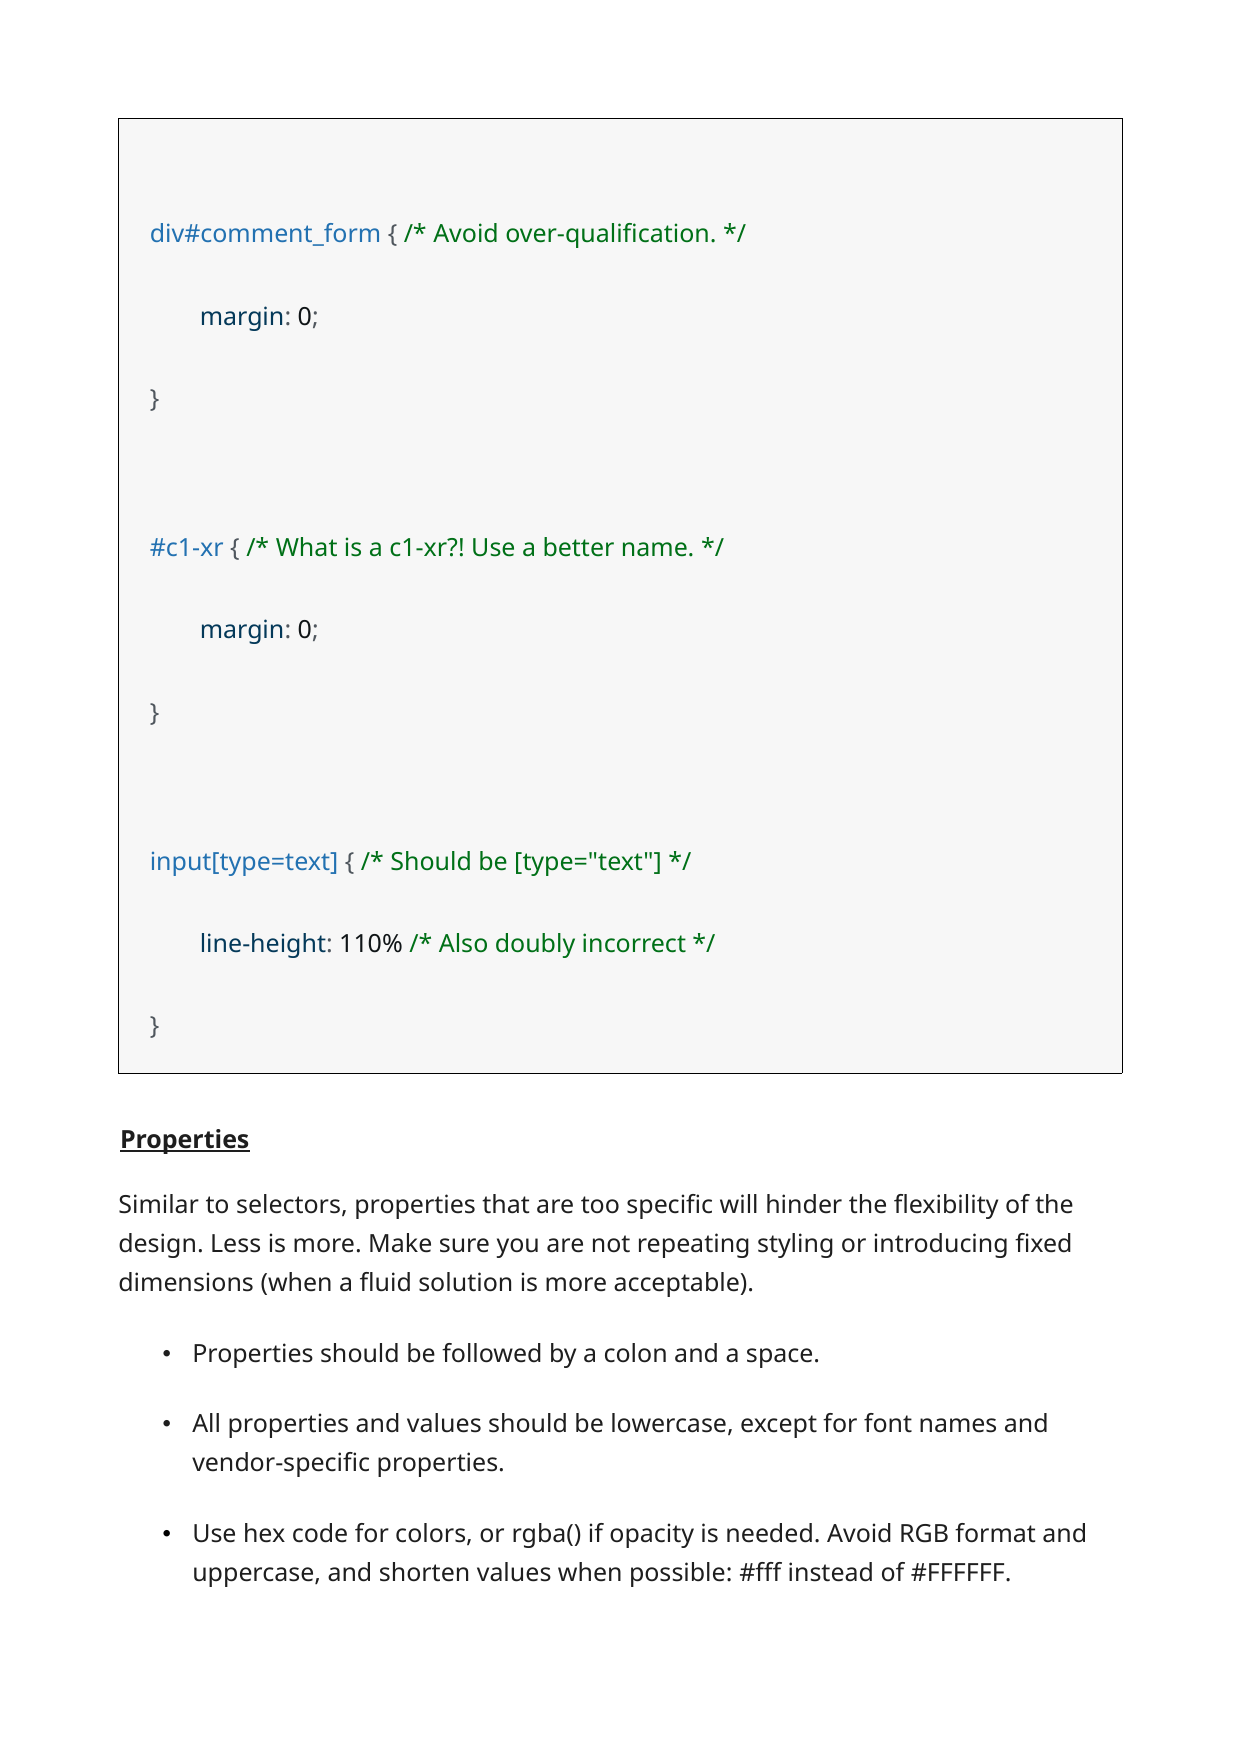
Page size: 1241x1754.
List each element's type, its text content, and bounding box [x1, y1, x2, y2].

list Use hex code for colors, or rgba() if opacity is needed. Avoid RGB format and uppercase, and shorten values when possible: #fff instead of #FFFFFF. [162, 1516, 1122, 1589]
text } [119, 663, 1122, 728]
list Properties should be followed by a colon and a space. [162, 1336, 1122, 1369]
text margin: 0; [119, 267, 1122, 332]
text line-height: 110% /* Also doubly incorrect */ [119, 894, 1122, 959]
text } [119, 976, 1122, 1073]
text } [119, 349, 1122, 415]
list All properties and values should be lowercase, except for font names and vendor-specific properties. [162, 1406, 1122, 1479]
subtitle Properties [118, 1121, 1122, 1156]
text input[type=text] { /* Should be [type="text"] */ [119, 812, 1122, 877]
text #c1-xr { /* What is a c1-xr?! Use a better name. */ [119, 498, 1122, 564]
text Similar to selectors, properties that are too specific will hinder the flexibility of the design. Less is more. Make sure you are not repeating styling or introducing fixed dimensions (when a fluid solution is more acceptable). [118, 1187, 1122, 1299]
text margin: 0; [119, 581, 1122, 646]
text div#comment_form { /* Avoid over-qualification. */ [119, 185, 1122, 250]
